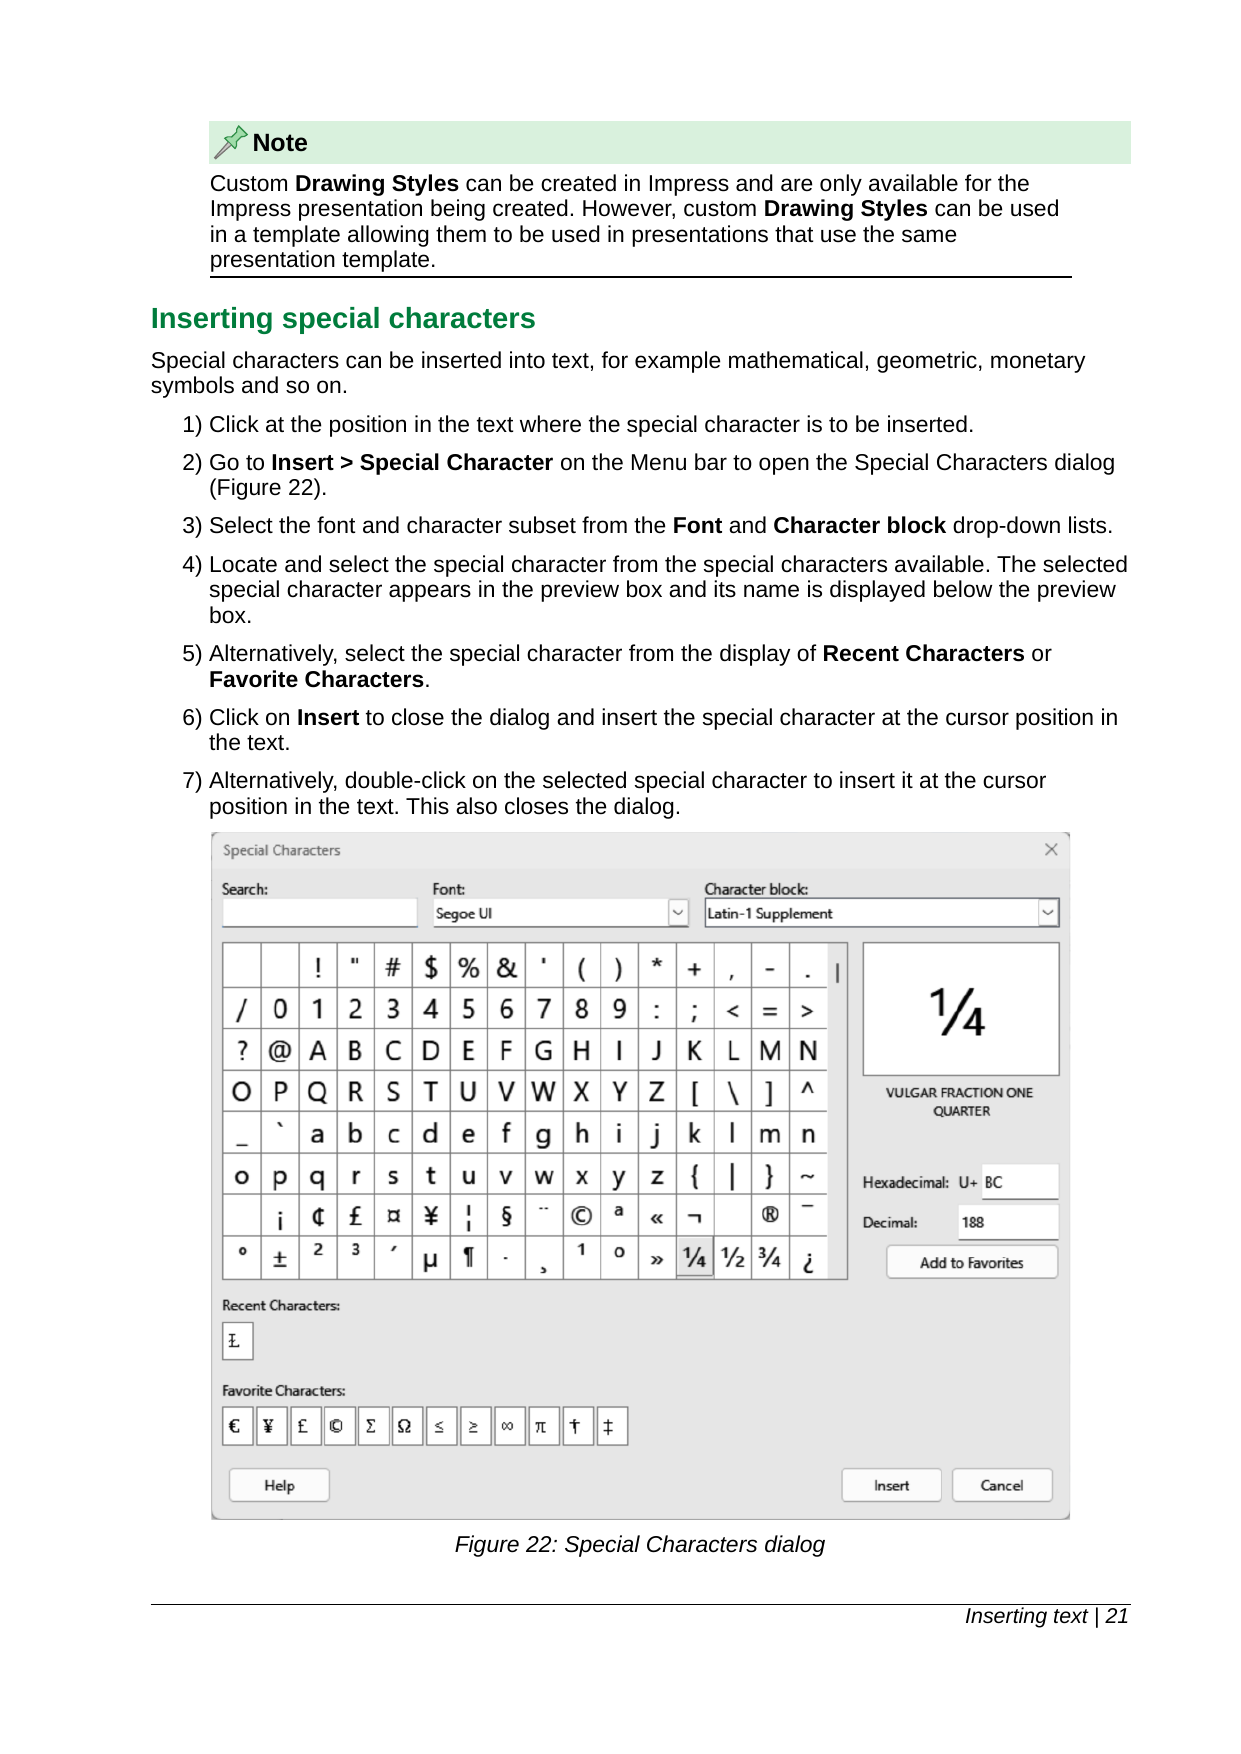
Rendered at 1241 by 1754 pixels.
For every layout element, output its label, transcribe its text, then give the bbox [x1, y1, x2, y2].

subtitle Inserting special characters [151, 302, 1131, 335]
text Special characters can be inserted into text, for example mathematical, geometric, monetary symbols and so on. [151, 348, 1131, 399]
text Custom Drawing Styles can be created in Impress and are only available for the Impress presentation being created. However, custom Drawing Styles can be used in a template allowing them to be used in presentations that use the same presentation template. [209, 170, 1072, 278]
list Go to Insert > Special Character on the Menu bar to open the Special Characters dialog (Figure 22). [194, 449, 1131, 501]
list Select the font and character subset from the Font and Character block drop-down lists. [194, 513, 1131, 539]
subtitle Note [209, 121, 1131, 164]
picture [211, 832, 1071, 1520]
list Click at the position in the text where the special character is to be inserted. [194, 411, 1131, 437]
list Alternatively, select the special character from the display of Recent Characters or Favorite Characters. [194, 641, 1131, 692]
list Alternatively, double-click on the selected special character to insert it at the cursor position in the text. This also closes the dialog. [194, 768, 1131, 819]
list Locate and select the special character from the special characters available. The selected special character appears in the preview box and its name is displayed below the preview box. [194, 551, 1131, 628]
list Click on Insert to close the dialog and insert the special character at the cursor position in the text. [194, 704, 1131, 756]
text Figure 22: Special Characters dialog [211, 1532, 1070, 1557]
